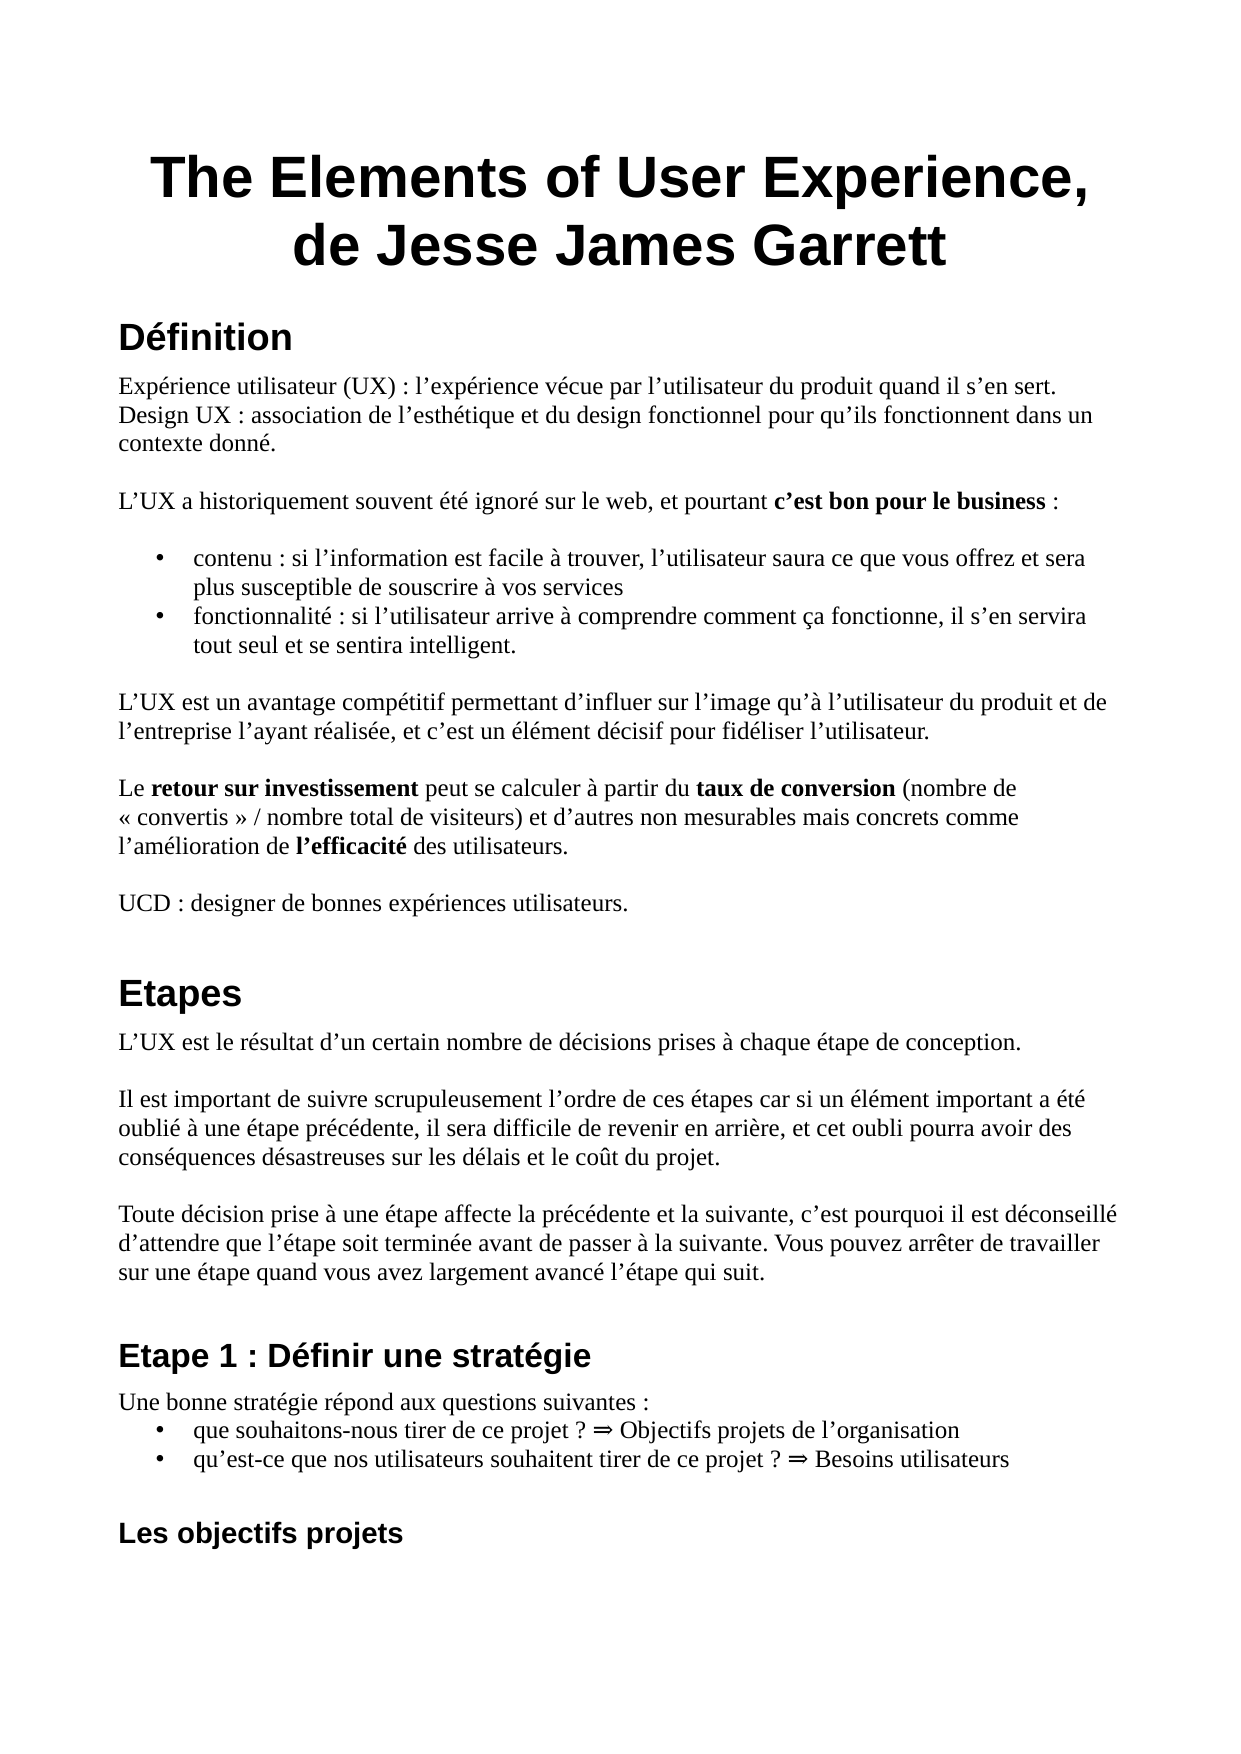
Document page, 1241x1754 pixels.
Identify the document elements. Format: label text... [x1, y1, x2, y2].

text Toute décision prise à une étape affecte la précédente et la suivante, c’est pourquoi il est déconseillé d’attendre que l’étape soit terminée avant de passer à la suivante. Vous pouvez arrêter de travailler sur une étape quand vous avez largement avancé l’étape qui suit. [118, 1199, 1122, 1286]
text L’UX est un avantage compétitif permettant d’influer sur l’image qu’à l’utilisateur du produit et de l’entreprise l’ayant réalisée, et c’est un élément décisif pour fidéliser l’utilisateur. [118, 687, 1122, 745]
title The Elements of User Experience, de Jesse James Garrett [118, 143, 1122, 277]
list qu’est-ce que nos utilisateurs souhaitent tirer de ce projet ? ⇒ Besoins utilisateurs [156, 1444, 1122, 1473]
subtitle Etapes [118, 971, 1122, 1014]
text L’UX a historiquement souvent été ignoré sur le web, et pourtant c’est bon pour le business : [118, 486, 1122, 515]
text Il est important de suivre scrupuleusement l’ordre de ces étapes car si un élément important a été oublié à une étape précédente, il sera difficile de revenir en arrière, et cet oubli pourra avoir des conséquences désastreuses sur les délais et le coût du projet. [118, 1084, 1122, 1171]
text Une bonne stratégie répond aux questions suivantes : [118, 1387, 1122, 1415]
list que souhaitons-nous tirer de ce projet ? ⇒ Objectifs projets de l’organisation [156, 1415, 1122, 1444]
text UCD : designer de bonnes expériences utilisateurs. [118, 888, 1122, 917]
subtitle Etape 1 : Définir une stratégie [118, 1335, 1122, 1374]
text L’UX est le résultat d’un certain nombre de décisions prises à chaque étape de conception. [118, 1027, 1122, 1056]
subtitle Définition [118, 315, 1122, 358]
list fonctionnalité : si l’utilisateur arrive à comprendre comment ça fonctionne, il s’en servira tout seul et se sentira intelligent. [156, 601, 1122, 658]
text Le retour sur investissement peut se calculer à partir du taux de conversion (nombre de « convertis » / nombre total de visiteurs) et d’autres non mesurables mais concrets comme l’amélioration de l’efficacité des utilisateurs. [118, 773, 1122, 860]
subtitle Les objectifs projets [118, 1516, 1122, 1550]
text Expérience utilisateur (UX) : l’expérience vécue par l’utilisateur du produit quand il s’en sert. [118, 371, 1122, 400]
text Design UX : association de l’esthétique et du design fonctionnel pour qu’ils fonctionnent dans un contexte donné. [118, 400, 1122, 457]
list contenu : si l’information est facile à trouver, l’utilisateur saura ce que vous offrez et sera plus susceptible de souscrire à vos services [156, 543, 1122, 601]
